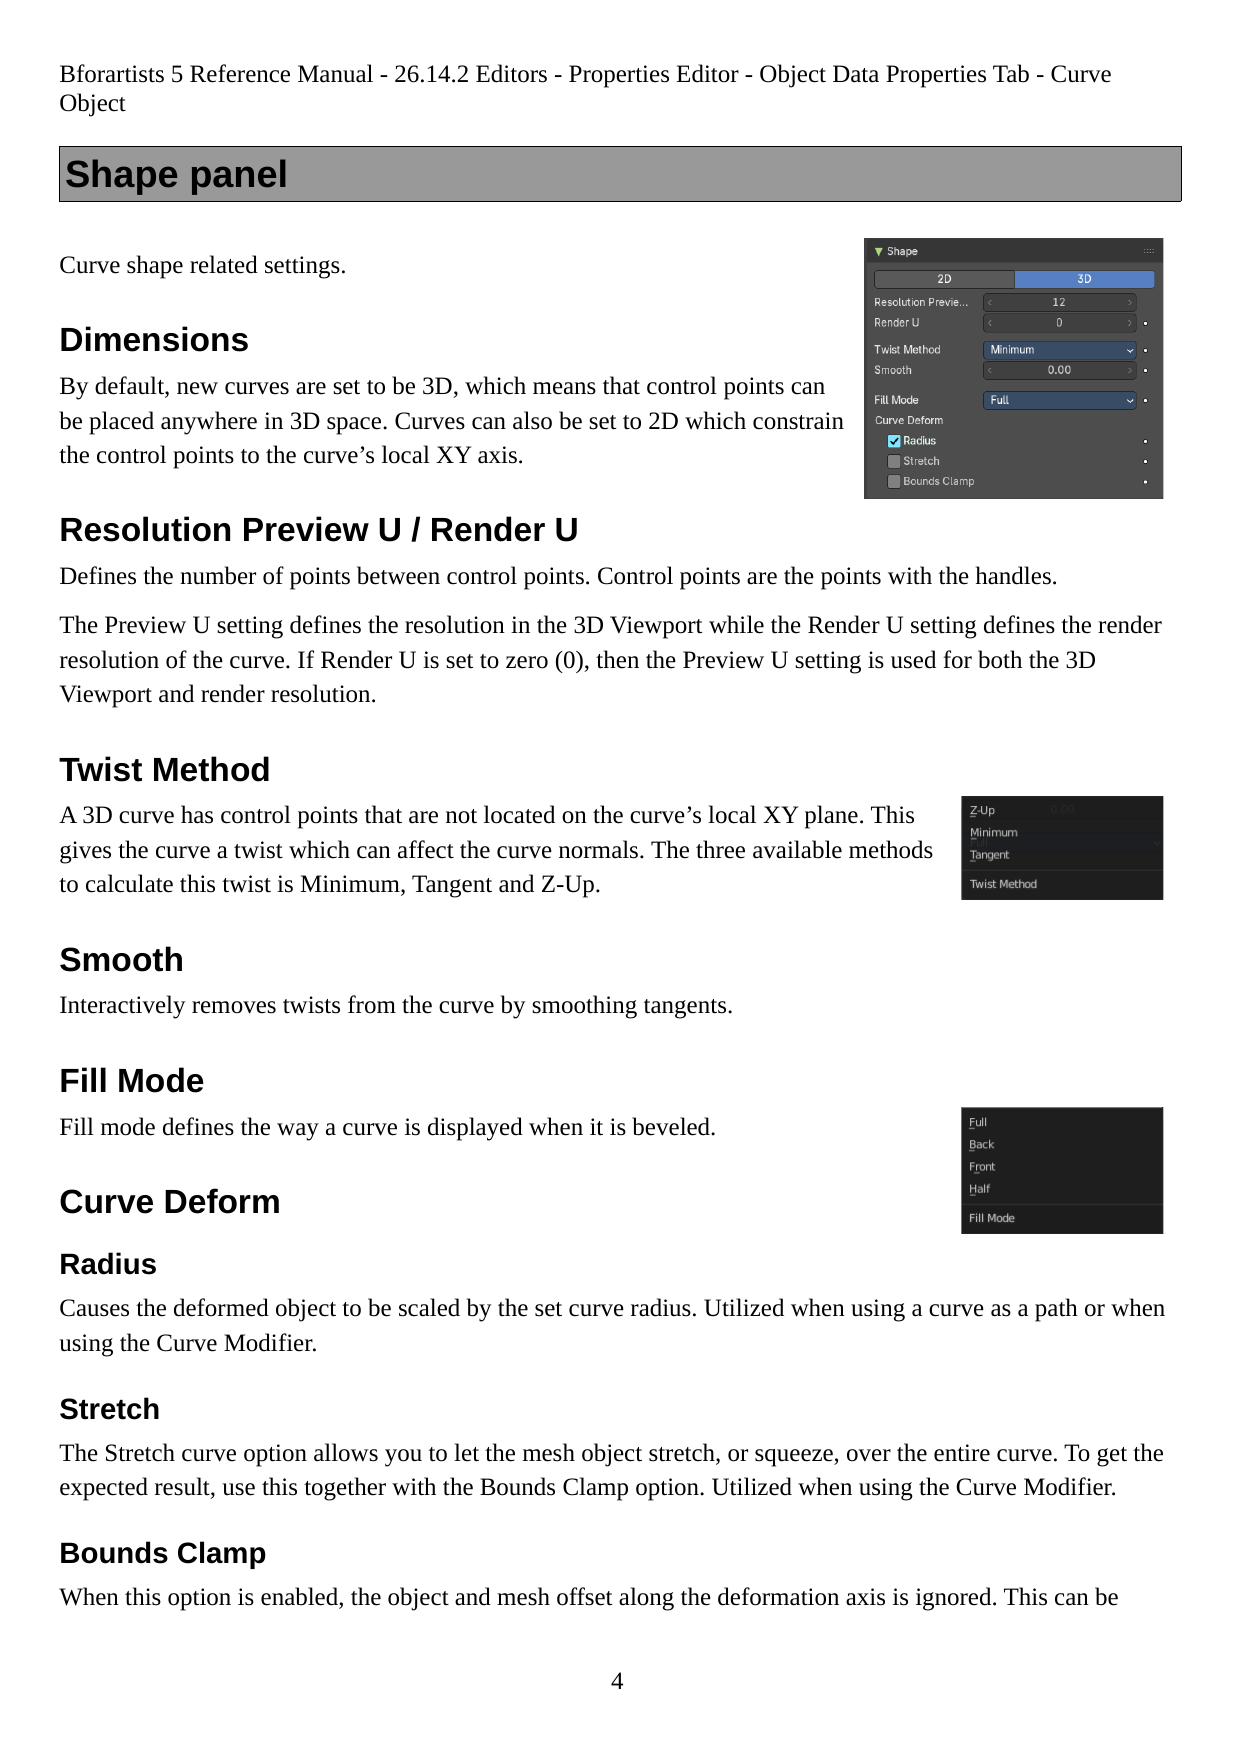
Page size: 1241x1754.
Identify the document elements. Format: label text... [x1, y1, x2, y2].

subtitle Twist Method [59, 749, 1181, 788]
text Curve shape related settings. [59, 250, 864, 279]
picture [961, 796, 1164, 900]
subtitle [1164, 320, 1181, 359]
text By default, new curves are set to be 3D, which means that control points can be placed anywhere in 3D space. Curves can also be set to 2D which constrain the control points to the curve’s local XY axis. [59, 371, 864, 469]
text When this option is enabled, the object and mesh offset along the deformation axis is ignored. This can be [59, 1582, 1181, 1611]
subtitle [1164, 1181, 1181, 1220]
text Interactively removes twists from the curve by smoothing tangents. [59, 991, 1181, 1019]
text Defines the number of points between control points. Control points are the points with the handles. [59, 561, 1181, 590]
text Causes the deformed object to be scaled by the set curve radius. Utilized when using a curve as a path or when using the Curve Modifier. [59, 1293, 1181, 1357]
table_header Shape panel [60, 147, 1181, 201]
text The Stretch curve option allows you to let the mesh object stretch, or squeeze, over the entire curve. To get the expected result, use this together with the Bounds Clamp option. Utilized when using the Curve Modifier. [59, 1438, 1181, 1501]
subtitle Stretch [59, 1392, 1181, 1425]
subtitle Fill Mode [59, 1060, 1181, 1099]
picture [961, 1107, 1164, 1234]
subtitle Dimensions [59, 320, 864, 359]
subtitle Bounds Clamp [59, 1536, 1181, 1570]
picture [864, 238, 1164, 499]
text The Preview U setting defines the resolution in the 3D Viewport while the Render U setting defines the render resolution of the curve. If Render U is set to zero (0), then the Preview U setting is used for both the 3D Viewport and render resolution. [59, 611, 1181, 708]
subtitle Smooth [59, 939, 1181, 978]
subtitle Resolution Preview U / Render U [59, 510, 1181, 549]
subtitle Radius [59, 1247, 1181, 1281]
text A 3D curve has control points that are not located on the curve’s local XY plane. This gives the curve a twist which can affect the curve normals. The three available methods to calculate this twist is Minimum, Tangent and Z-Up. [59, 801, 961, 898]
subtitle Curve Deform [59, 1181, 961, 1220]
text Fill mode defines the way a curve is displayed when it is beveled. [59, 1112, 961, 1140]
